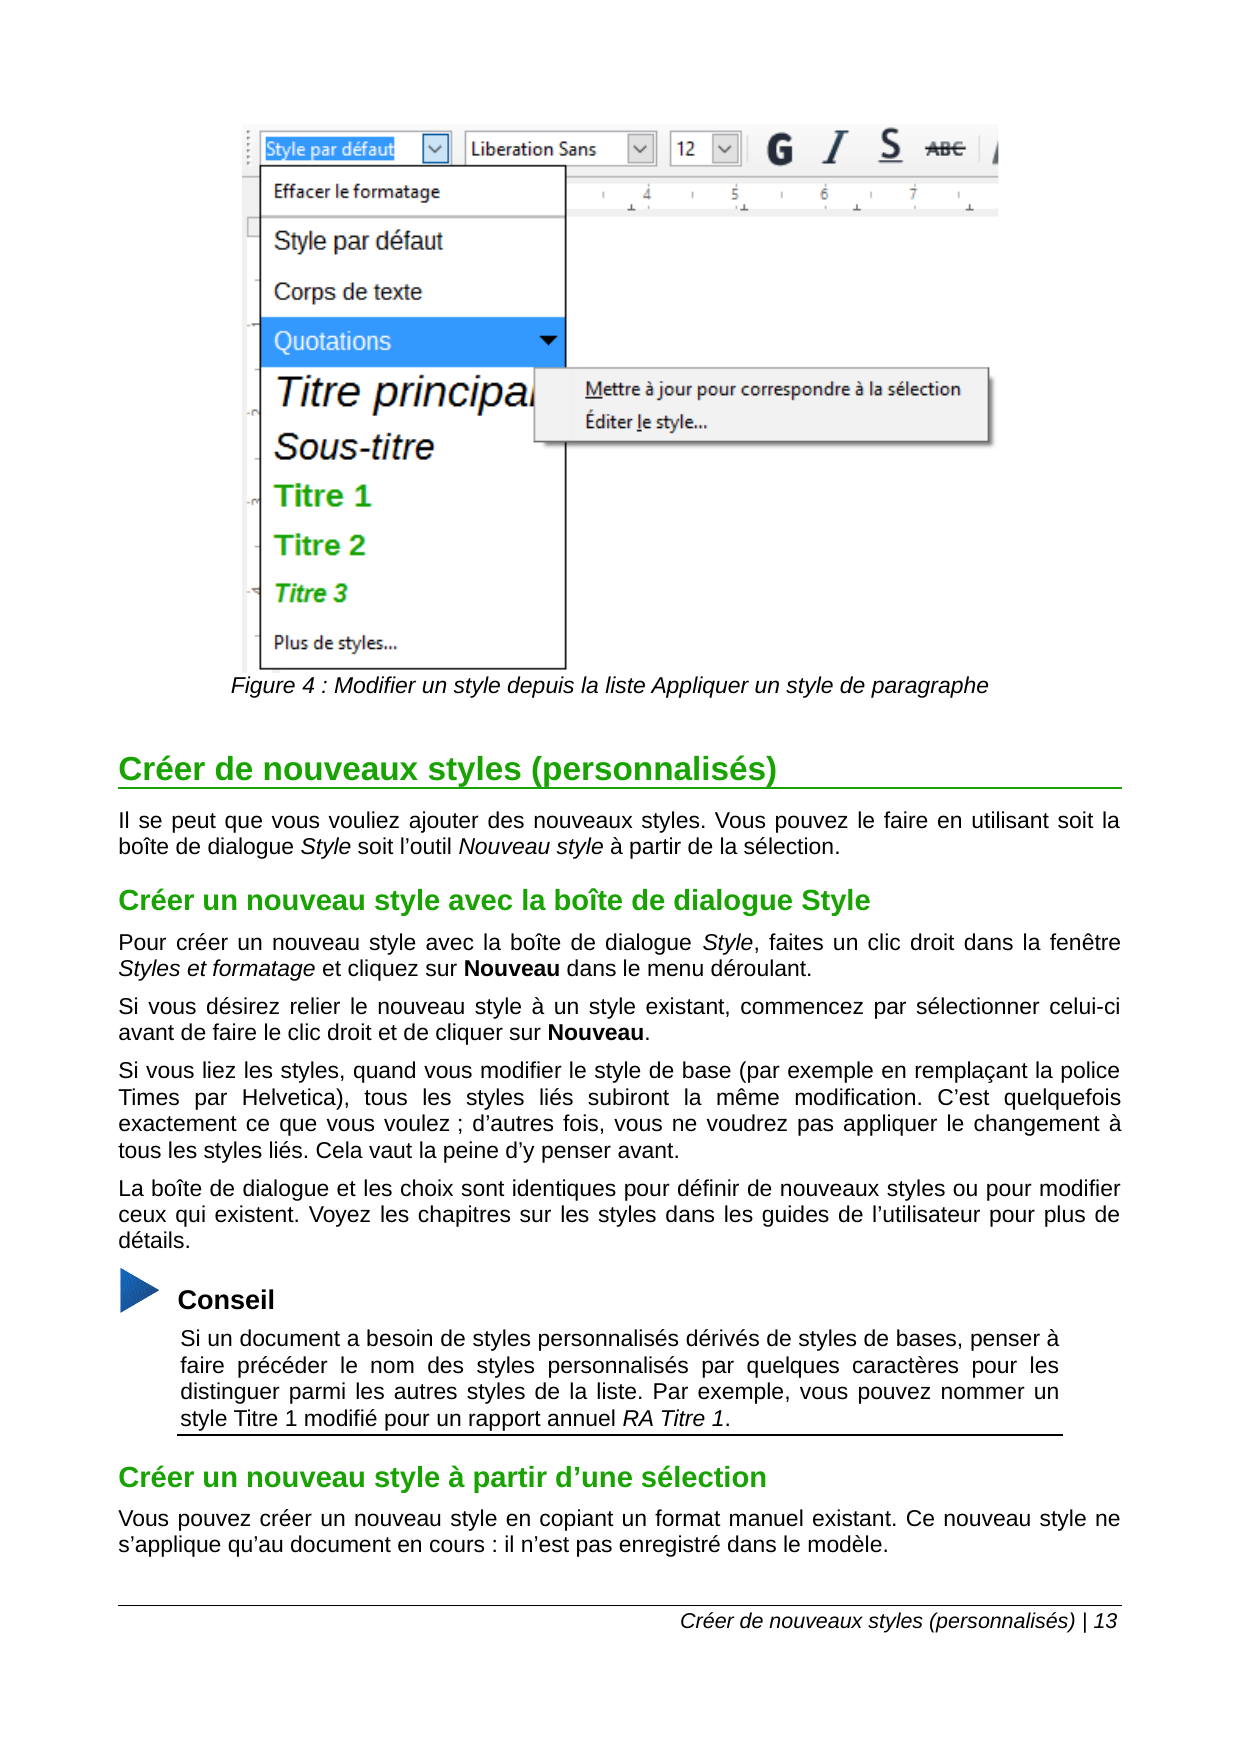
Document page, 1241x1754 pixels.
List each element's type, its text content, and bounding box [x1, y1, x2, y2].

text La boîte de dialogue et les choix sont identiques pour définir de nouveaux styles ou pour modifier ceux qui existent. Voyez les chapitres sur les styles dans les guides de l’utilisateur pour plus de détails. [118, 1175, 1122, 1254]
subtitle Créer un nouveau style avec la boîte de dialogue Style [118, 883, 1122, 917]
text Si vous désirez relier le nouveau style à un style existant, commencez par sélectionner celui-ci avant de faire le clic droit et de cliquer sur Nouveau. [118, 993, 1122, 1046]
text Pour créer un nouveau style avec la boîte de dialogue Style, faites un clic droit dans la fenêtre Styles et formatage et cliquez sur Nouveau dans le menu déroulant. [118, 928, 1122, 981]
text Si vous liez les styles, quand vous modifier le style de base (par exemple en remplaçant la police Times par Helvetica), tous les styles liés subiront la même modification. C’est quelquefois exactement ce que vous voulez ; d’autres fois, vous ne voudrez pas appliquer le changement à tous les styles liés. Cela vaut la peine d’y penser avant. [118, 1057, 1122, 1163]
subtitle Créer de nouveaux styles (personnalisés) [118, 749, 1122, 787]
text Il se peut que vous vouliez ajouter des nouveaux styles. Vous pouvez le faire en utilisant soit la boîte de dialogue Style soit l’outil Nouveau style à partir de la sélection. [118, 807, 1122, 859]
picture [242, 124, 999, 673]
text Figure 4 : Modifier un style depuis la liste Appliquer un style de paragraphe [231, 672, 1010, 699]
text Vous pouvez créer un nouveau style en copiant un format manuel existant. Ce nouveau style ne s’applique qu’au document en cours : il n’est pas enregistré dans le modèle. [118, 1505, 1122, 1558]
text Si un document a besoin de styles personnalisés dérivés de styles de bases, penser à faire précéder le nom des styles personnalisés par quelques caractères pour les distinguer parmi les autres styles de la liste. Par exemple, vous pouvez nommer un style Titre 1 modifié pour un rapport annuel RA Titre 1. [177, 1322, 1063, 1434]
subtitle Conseil [118, 1266, 1122, 1315]
subtitle Créer un nouveau style à partir d’une sélection [118, 1459, 1122, 1493]
